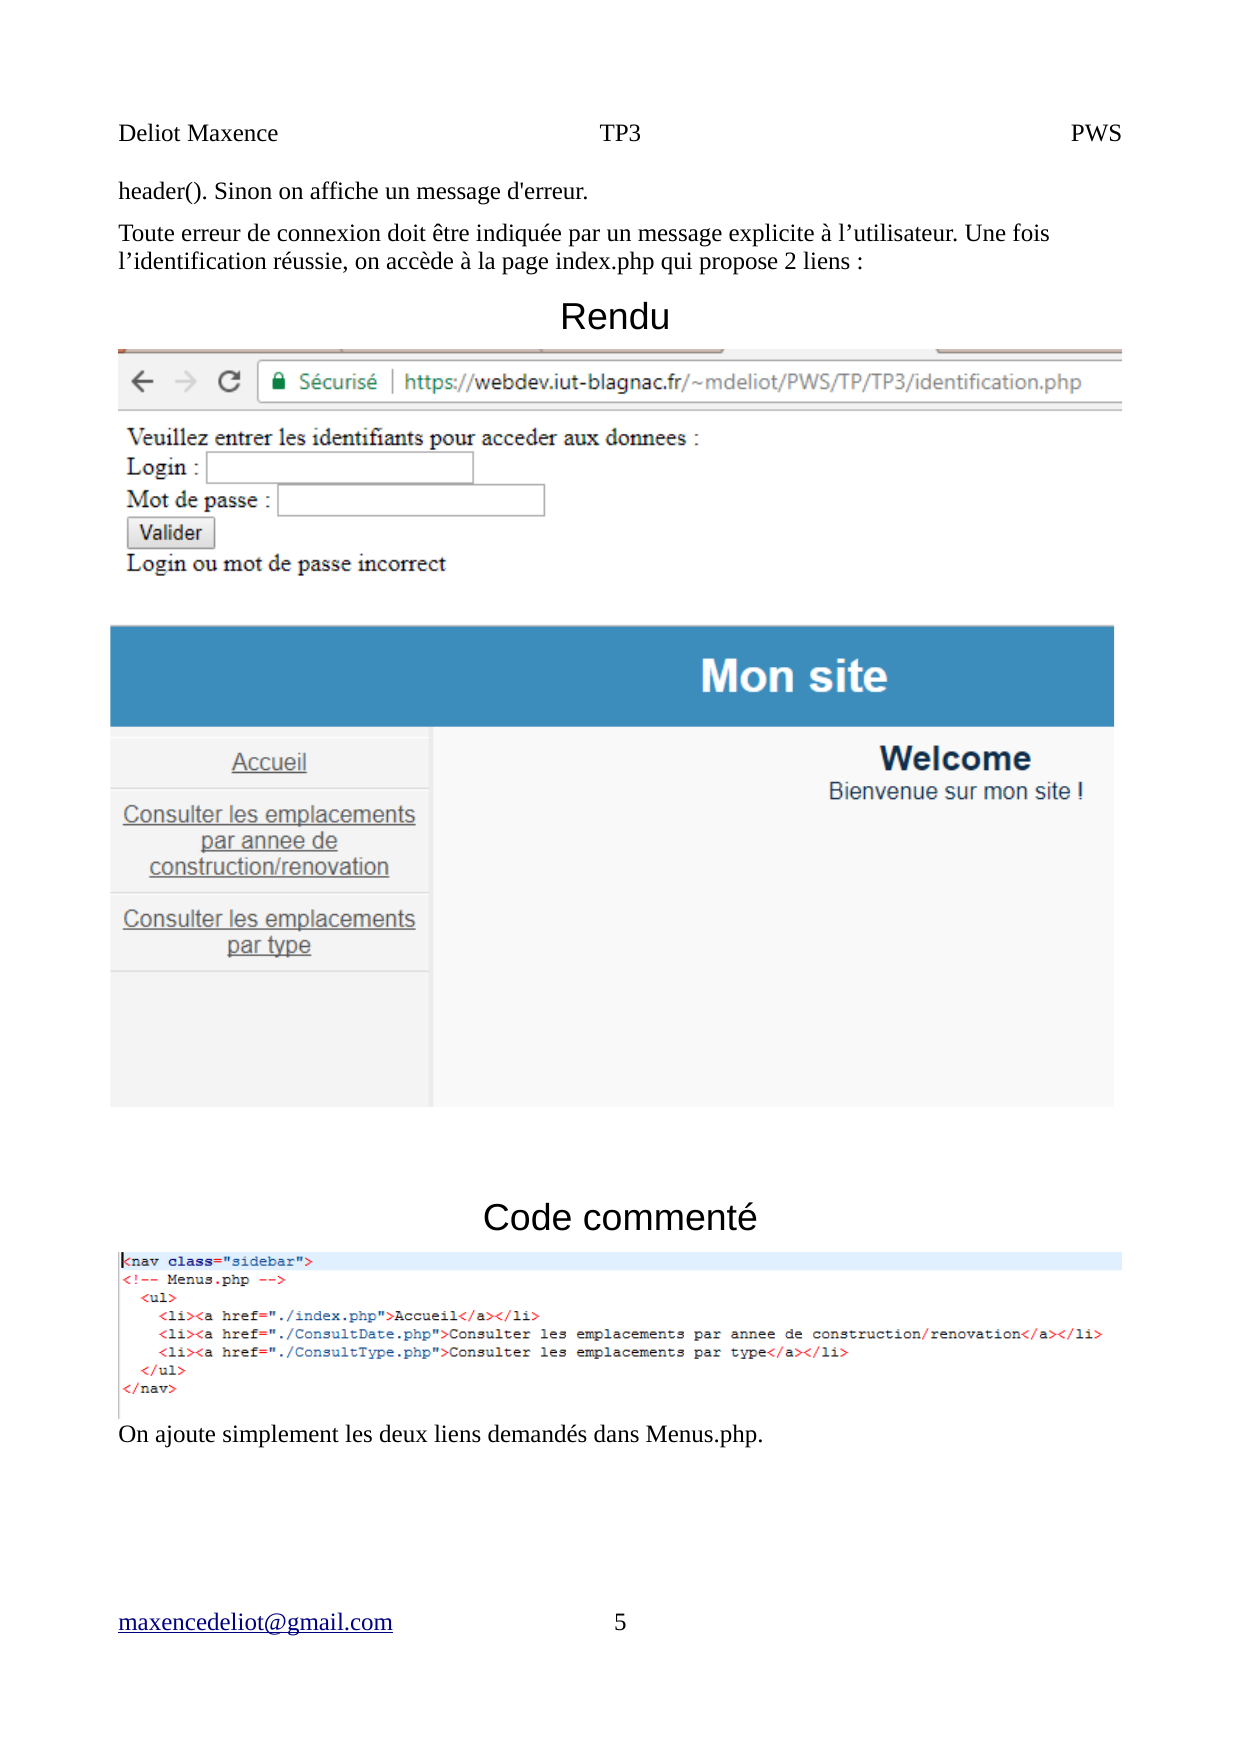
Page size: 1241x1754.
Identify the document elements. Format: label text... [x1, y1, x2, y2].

subtitle Rendu [118, 294, 1122, 337]
text On ajoute simplement les deux liens demandés dans Menus.php. [118, 1419, 1122, 1448]
picture [118, 1251, 1123, 1419]
subtitle Code commenté [118, 1196, 1122, 1239]
text Toute erreur de connexion doit être indiquée par un message explicite à l’utilisateur. Une fois l’identification réussie, on accède à la page index.php qui propose 2 liens : [118, 218, 1122, 275]
picture [110, 349, 1123, 1107]
text header(). Sinon on affiche un message d'erreur. [118, 176, 1122, 205]
